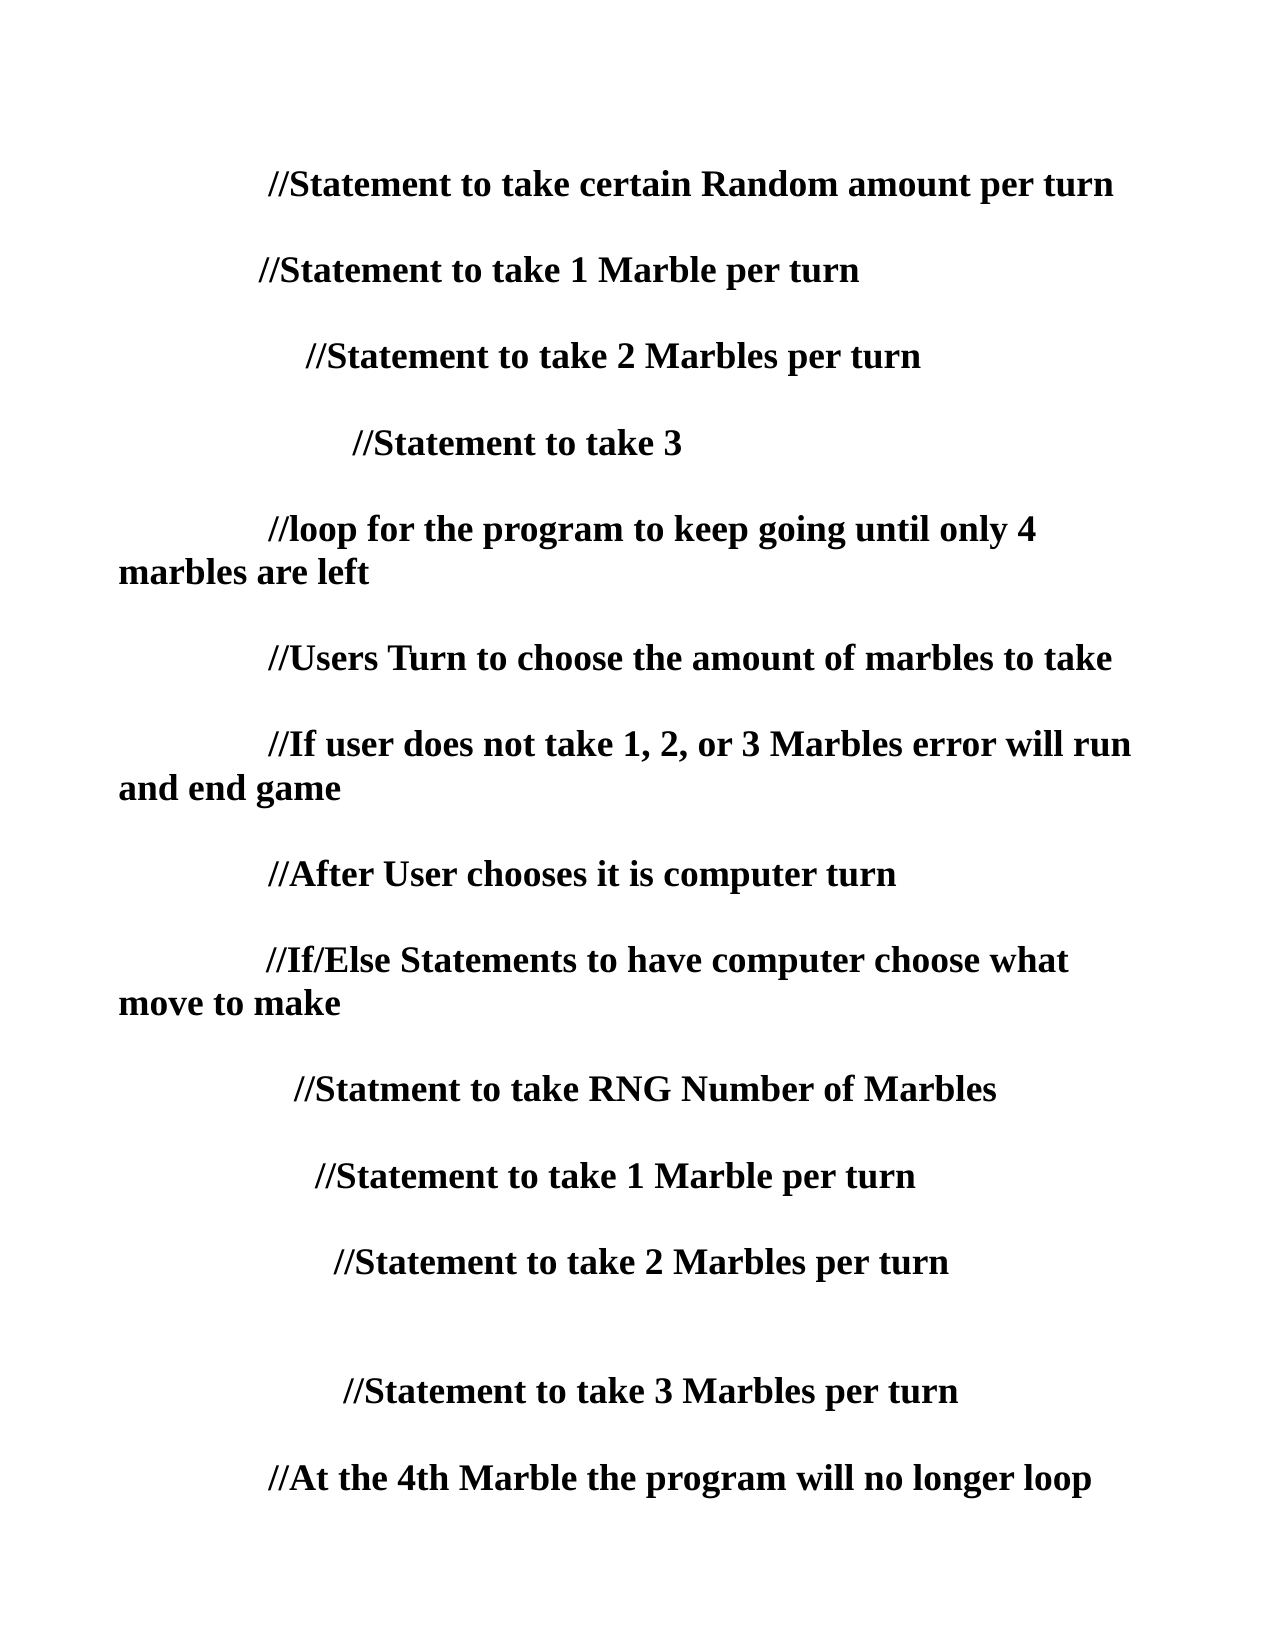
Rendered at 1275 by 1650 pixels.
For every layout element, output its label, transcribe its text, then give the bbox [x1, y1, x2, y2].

text //Statement to take certain Random amount per turn [118, 161, 1157, 204]
text //At the 4th Marble the program will no longer loop [118, 1455, 1157, 1498]
text //If/Else Statements to have computer choose what move to make [118, 937, 1157, 1024]
text //loop for the program to keep going until only 4 marbles are left [118, 506, 1157, 592]
text //Statement to take 2 Marbles per turn [118, 334, 1157, 377]
text //Statment to take RNG Number of Marbles [118, 1067, 1157, 1110]
text //Statement to take 3 Marbles per turn [118, 1369, 1157, 1412]
text //Statement to take 1 Marble per turn [118, 1153, 1157, 1196]
text //Statement to take 2 Marbles per turn [118, 1239, 1157, 1282]
text //Statement to take 1 Marble per turn [118, 247, 1157, 291]
text //If user does not take 1, 2, or 3 Marbles error will run and end game [118, 722, 1157, 808]
text //Users Turn to choose the amount of marbles to take [118, 636, 1157, 679]
text //Statement to take 3 [118, 420, 1157, 463]
text //After User chooses it is computer turn [118, 851, 1157, 894]
